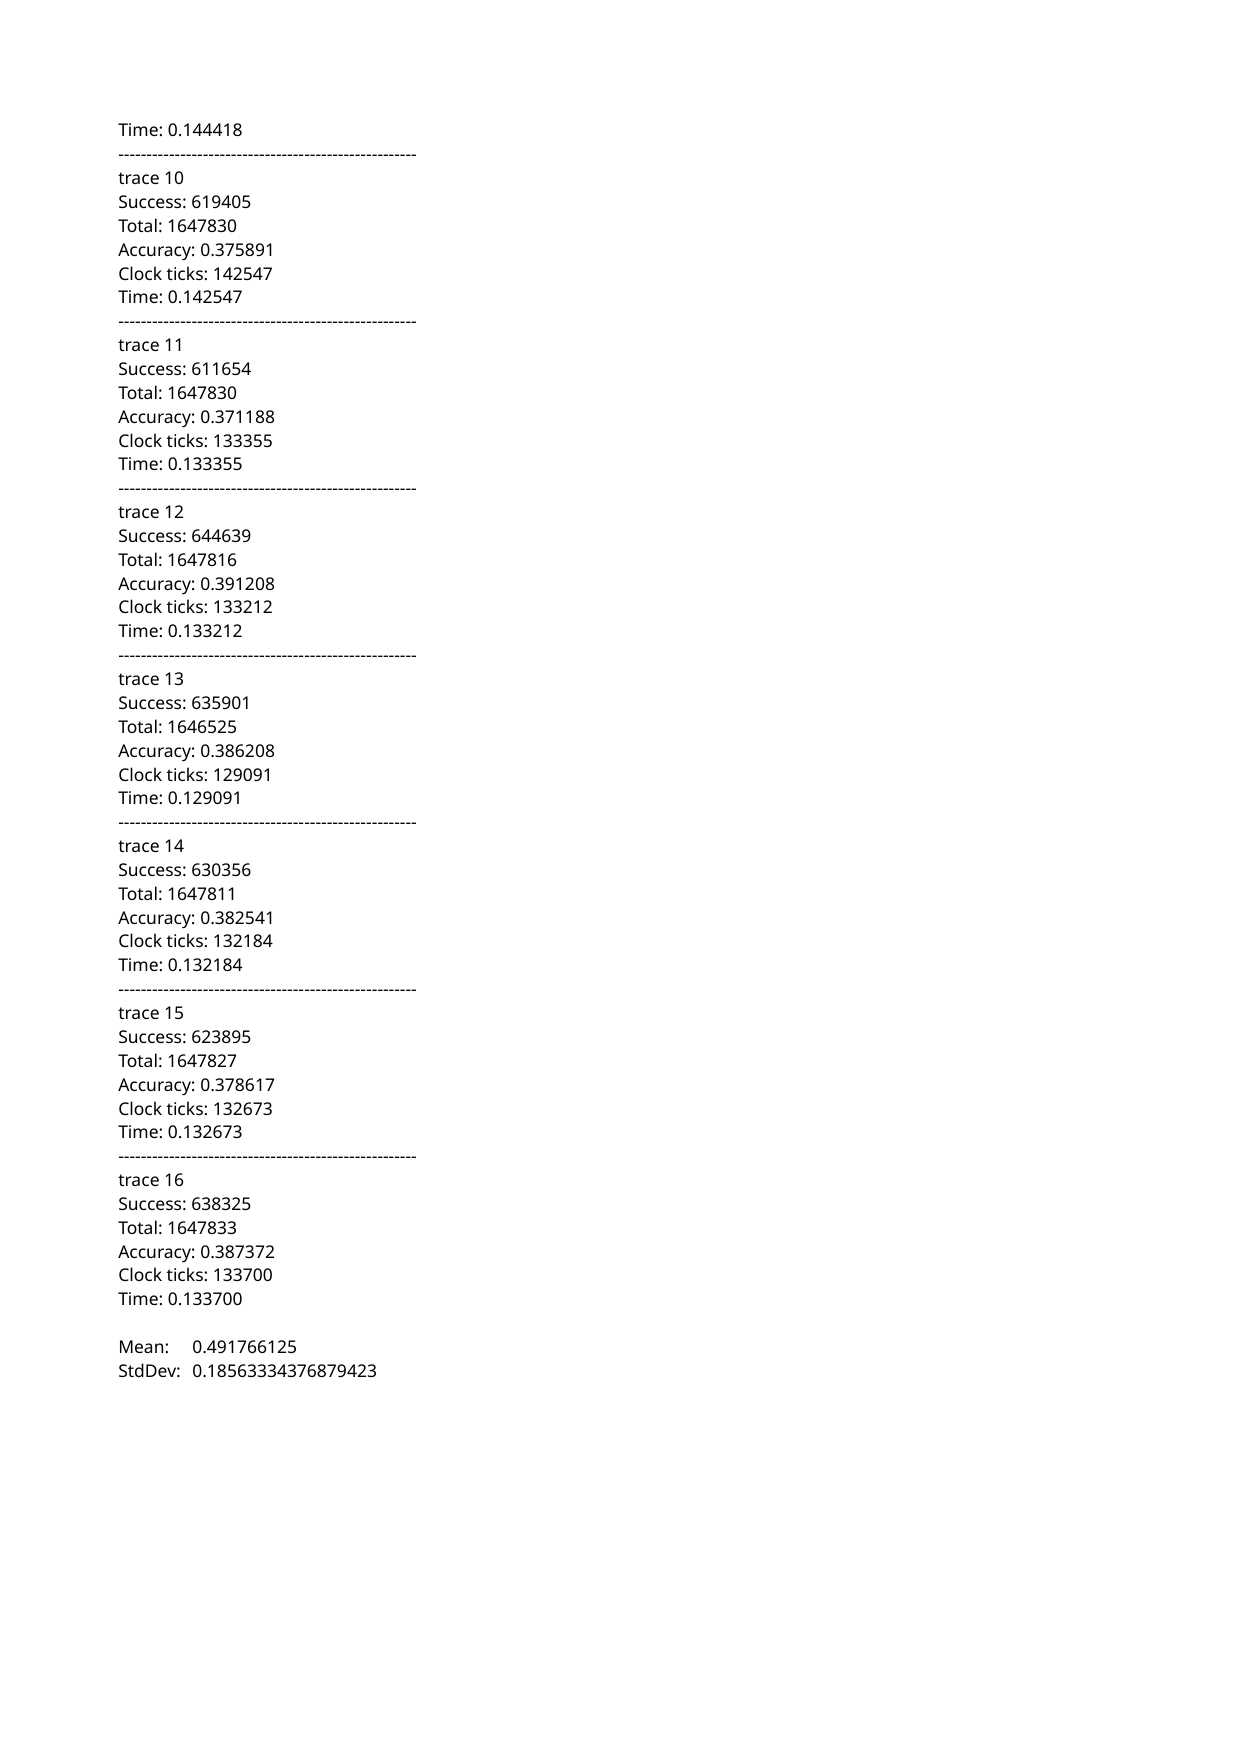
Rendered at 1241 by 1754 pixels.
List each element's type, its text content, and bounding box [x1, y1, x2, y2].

text Total: 1646525 [118, 714, 1122, 738]
text Time: 0.144418 [118, 118, 1122, 142]
text Time: 0.133355 [118, 452, 1122, 476]
text Success: 635901 [118, 691, 1122, 714]
text Total: 1647830 [118, 213, 1122, 237]
text Accuracy: 0.382541 [118, 905, 1122, 929]
text Accuracy: 0.386208 [118, 738, 1122, 762]
text Time: 0.129091 [118, 786, 1122, 810]
text ----------------------------------------------------- [118, 977, 1122, 1001]
text Success: 638325 [118, 1192, 1122, 1215]
text ----------------------------------------------------- [118, 309, 1122, 333]
text Success: 623895 [118, 1024, 1122, 1048]
text Accuracy: 0.391208 [118, 571, 1122, 595]
text Clock ticks: 129091 [118, 762, 1122, 786]
text Accuracy: 0.375891 [118, 237, 1122, 261]
text trace 13 [118, 667, 1122, 691]
text Success: 619405 [118, 190, 1122, 213]
text trace 12 [118, 500, 1122, 524]
text Clock ticks: 133355 [118, 428, 1122, 452]
text StdDev: 0.18563334376879423 [118, 1358, 1122, 1382]
text trace 16 [118, 1168, 1122, 1192]
text Time: 0.132184 [118, 953, 1122, 977]
text Accuracy: 0.387372 [118, 1239, 1122, 1263]
text Total: 1647816 [118, 547, 1122, 571]
text trace 10 [118, 166, 1122, 190]
text Time: 0.133212 [118, 619, 1122, 643]
text Clock ticks: 133212 [118, 595, 1122, 619]
text Clock ticks: 132673 [118, 1096, 1122, 1120]
text trace 15 [118, 1001, 1122, 1024]
text Time: 0.142547 [118, 285, 1122, 309]
text Clock ticks: 133700 [118, 1263, 1122, 1287]
text Success: 611654 [118, 357, 1122, 381]
text Time: 0.132673 [118, 1120, 1122, 1144]
text trace 11 [118, 333, 1122, 357]
text Accuracy: 0.371188 [118, 404, 1122, 428]
text trace 14 [118, 834, 1122, 858]
text Clock ticks: 142547 [118, 261, 1122, 285]
text ----------------------------------------------------- [118, 810, 1122, 834]
text Success: 630356 [118, 858, 1122, 881]
text Total: 1647827 [118, 1048, 1122, 1072]
text Total: 1647830 [118, 381, 1122, 404]
text Accuracy: 0.378617 [118, 1072, 1122, 1096]
text ----------------------------------------------------- [118, 142, 1122, 166]
text Success: 644639 [118, 524, 1122, 547]
text Time: 0.133700 [118, 1287, 1122, 1311]
text ----------------------------------------------------- [118, 643, 1122, 667]
text Total: 1647811 [118, 881, 1122, 905]
text ----------------------------------------------------- [118, 1144, 1122, 1168]
text Clock ticks: 132184 [118, 929, 1122, 953]
text Mean: 0.491766125 [118, 1335, 1122, 1358]
text ----------------------------------------------------- [118, 476, 1122, 500]
text Total: 1647833 [118, 1215, 1122, 1239]
